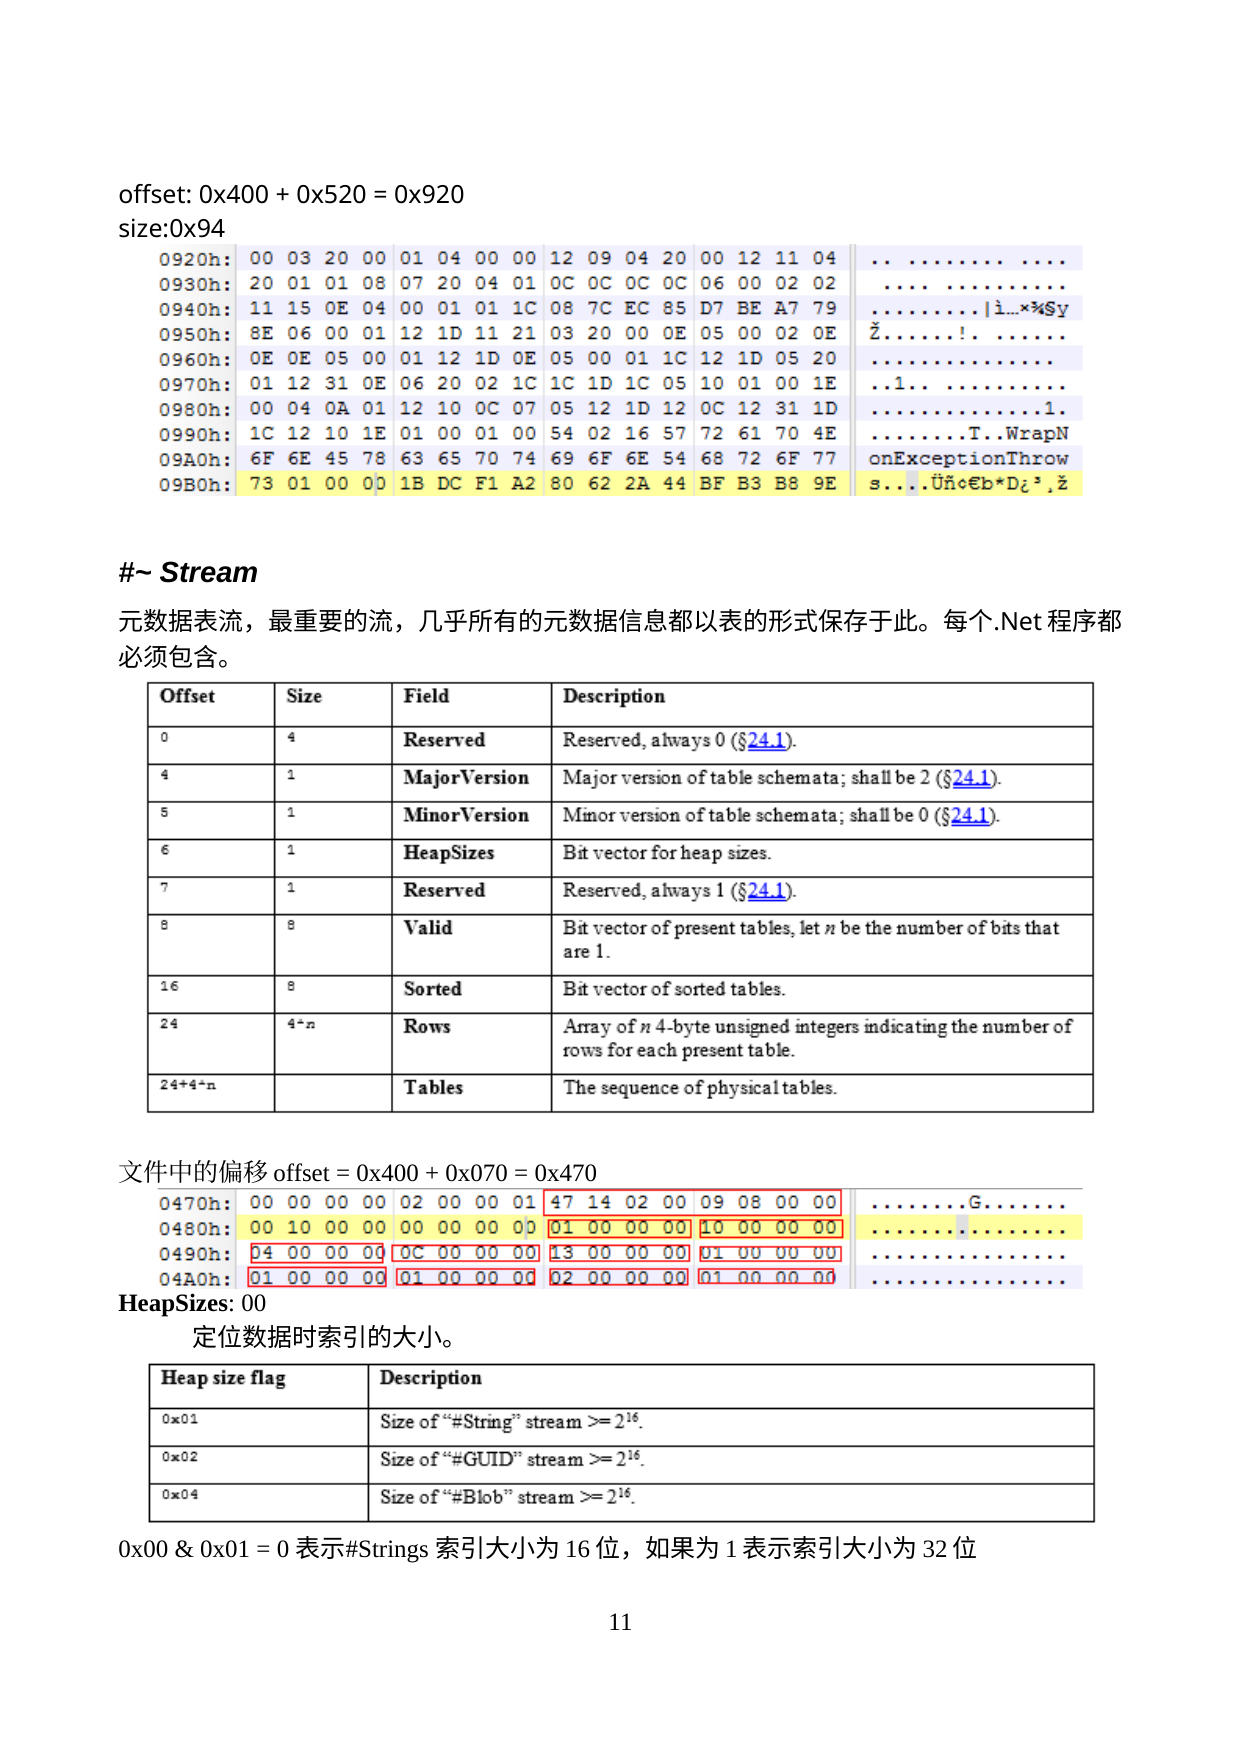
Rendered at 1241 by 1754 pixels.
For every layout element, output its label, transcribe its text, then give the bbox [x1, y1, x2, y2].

picture [157, 1188, 1083, 1289]
text 定位数据时索引的大小。 [118, 1317, 1122, 1353]
text 元数据表流，最重要的流，几乎所有的元数据信息都以表的形式保存于此。每个.Net程序都必须包含。 [118, 601, 1122, 674]
text offset: 0x400 + 0x520 = 0x920 [118, 176, 1122, 210]
picture [138, 673, 1102, 1124]
text size:0x94 [118, 210, 1122, 244]
picture [138, 1353, 1103, 1529]
subtitle #~ Stream [118, 555, 1122, 589]
text 0x00 & 0x01 = 0 表示#Strings 索引大小为16位，如果为1表示索引大小为32位 [118, 1353, 1122, 1565]
text 文件中的偏移offset = 0x400 + 0x070 = 0x470 [118, 1152, 1122, 1188]
text HeapSizes: 00 [118, 1188, 1122, 1317]
picture [157, 244, 1083, 496]
